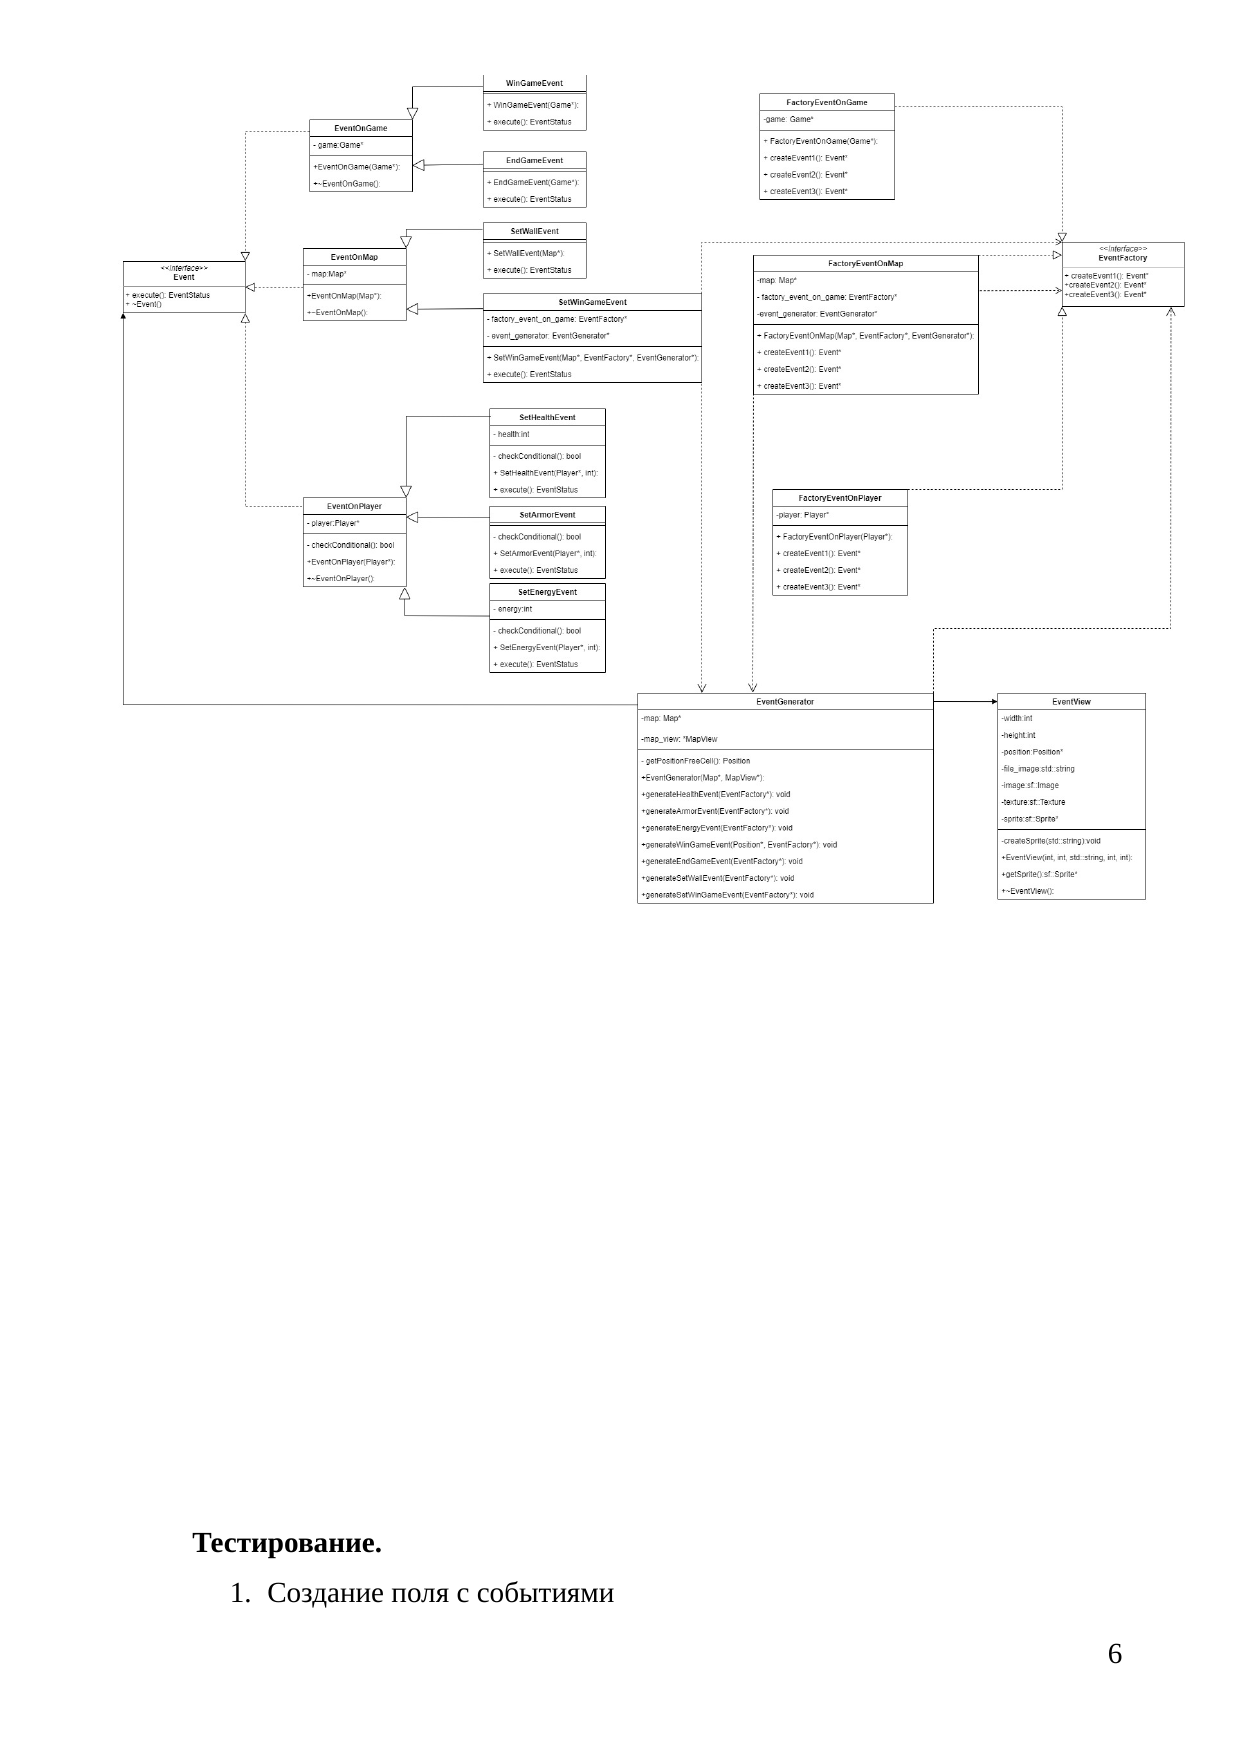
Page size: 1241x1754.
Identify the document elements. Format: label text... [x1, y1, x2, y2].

subtitle Тестирование. [118, 1525, 1122, 1558]
list Создание поля с событиями [229, 1575, 1122, 1609]
